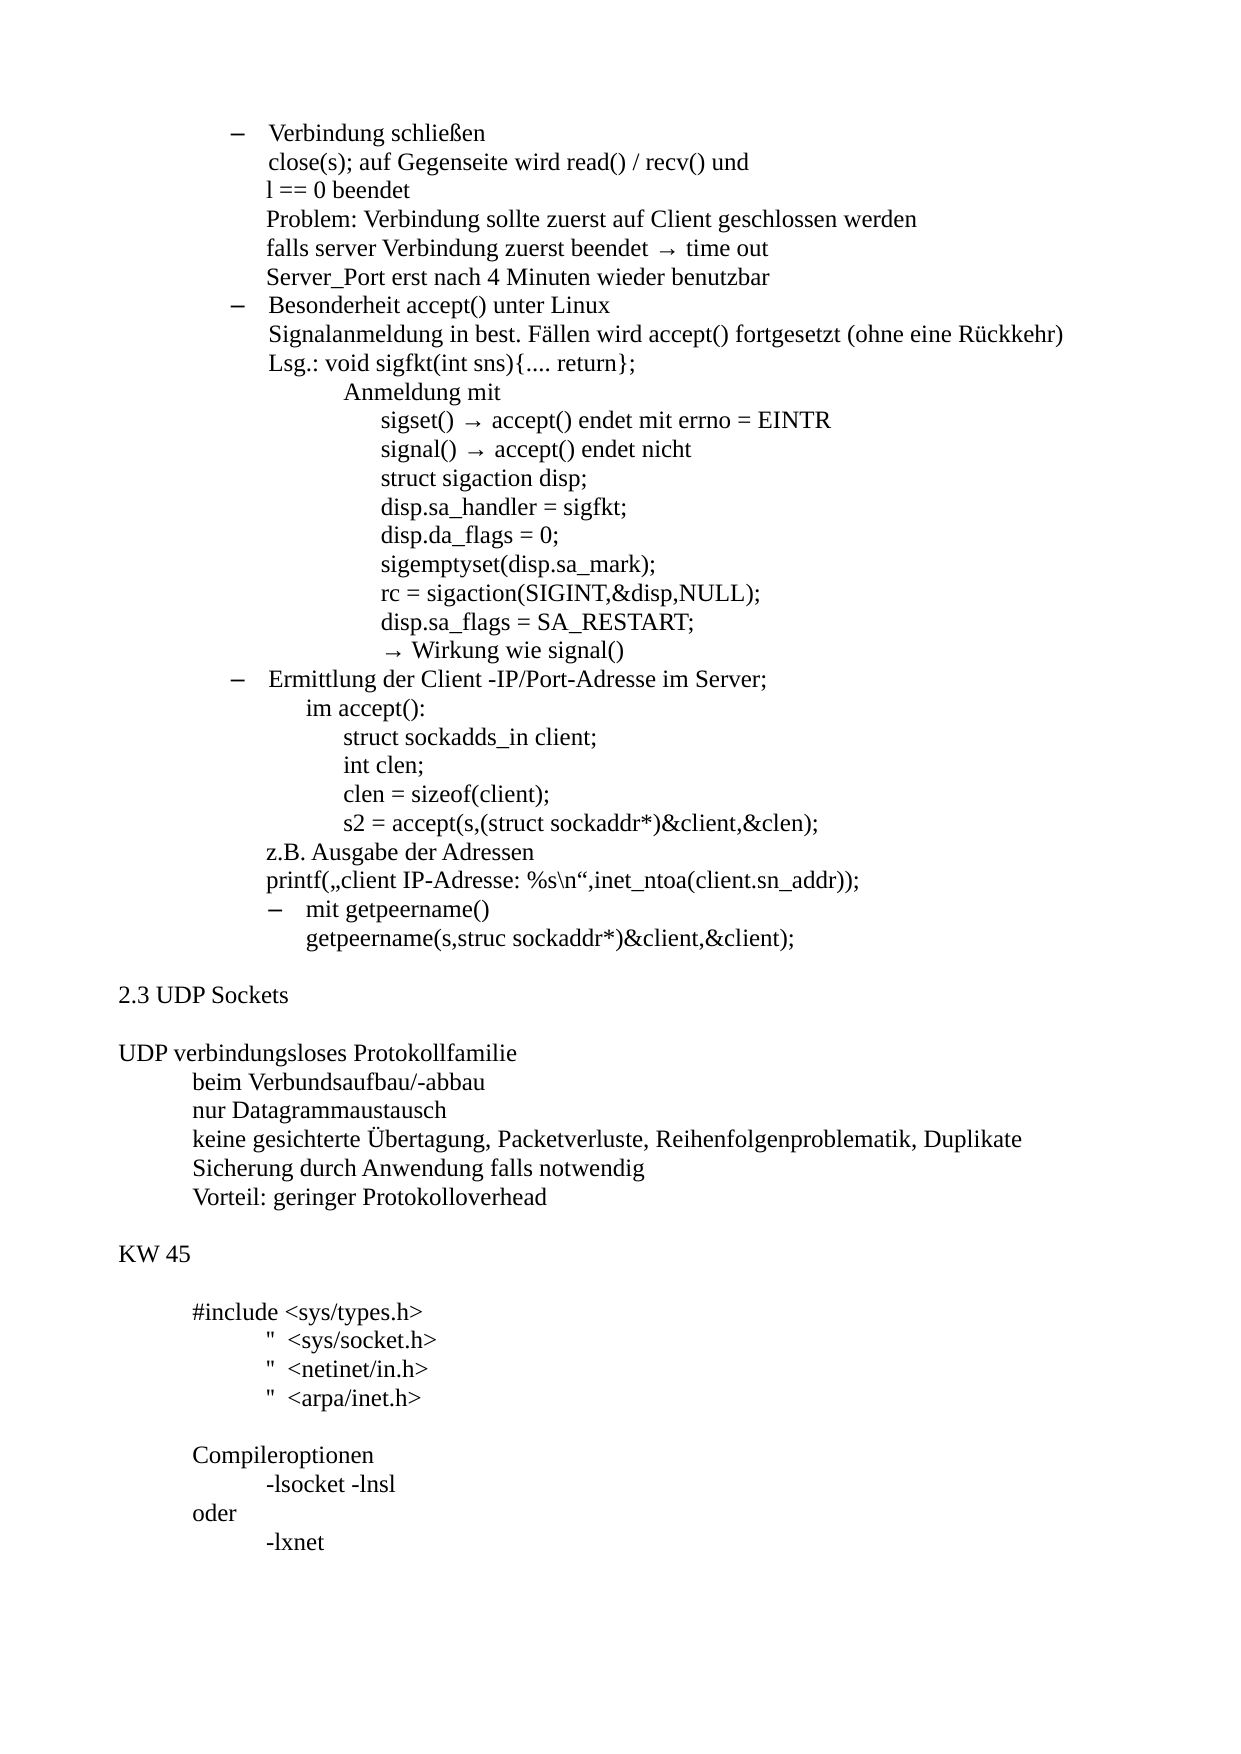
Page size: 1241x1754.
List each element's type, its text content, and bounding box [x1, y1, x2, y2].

list → Wirkung wie signal() [343, 636, 1122, 664]
text l == 0 beendet [118, 176, 1122, 204]
text UDP verbindungsloses Protokollfamilie [118, 1038, 1122, 1067]
list disp.sa_flags = SA_RESTART; [343, 607, 1122, 636]
text Sicherung durch Anwendung falls notwendig [118, 1153, 1122, 1182]
list Besonderheit accept() unter Linux [231, 291, 1122, 319]
text -lxnet [118, 1527, 1122, 1556]
text oder [118, 1498, 1122, 1527]
text KW 45 [118, 1239, 1122, 1268]
list im accept(): [268, 693, 1122, 722]
list signal() → accept() endet nicht [343, 434, 1122, 463]
list close(s); auf Gegenseite wird read() / recv() und [231, 147, 1122, 176]
text beim Verbundsaufbau/-abbau [118, 1067, 1122, 1096]
text '' <netinet/in.h> [118, 1354, 1122, 1383]
text nur Datagrammaustausch [118, 1096, 1122, 1124]
list Signalanmeldung in best. Fällen wird accept() fortgesetzt (ohne eine Rückkehr) [231, 319, 1122, 348]
list int clen; [306, 751, 1122, 779]
text Vorteil: geringer Protokolloverhead [118, 1182, 1122, 1211]
list getpeername(s,struc sockaddr*)&client,&client); [268, 923, 1122, 952]
list Verbindung schließen [231, 118, 1122, 147]
list disp.da_flags = 0; [343, 521, 1122, 549]
text falls server Verbindung zuerst beendet → time out [118, 233, 1122, 262]
list struct sigaction disp; [343, 463, 1122, 492]
text Server_Port erst nach 4 Minuten wieder benutzbar [118, 262, 1122, 291]
list Anmeldung mit [306, 377, 1122, 406]
text Problem: Verbindung sollte zuerst auf Client geschlossen werden [118, 204, 1122, 233]
list struct sockadds_in client; [306, 722, 1122, 751]
list sigemptyset(disp.sa_mark); [343, 549, 1122, 578]
list rc = sigaction(SIGINT,&disp,NULL); [343, 578, 1122, 607]
text #include <sys/types.h> [118, 1297, 1122, 1326]
list disp.sa_handler = sigfkt; [343, 492, 1122, 521]
text 2.3 UDP Sockets [118, 981, 1122, 1009]
text -lsocket -lnsl [118, 1469, 1122, 1498]
list mit getpeername() [268, 894, 1122, 923]
text z.B. Ausgabe der Adressen [118, 837, 1122, 866]
text printf(„client IP-Adresse: %s\n“,inet_ntoa(client.sn_addr)); [118, 866, 1122, 894]
text '' <arpa/inet.h> [118, 1383, 1122, 1412]
text '' <sys/socket.h> [118, 1326, 1122, 1354]
list Lsg.: void sigfkt(int sns){.... return}; [231, 348, 1122, 377]
text keine gesichterte Übertagung, Packetverluste, Reihenfolgenproblematik, Duplikate [118, 1124, 1122, 1153]
list clen = sizeof(client); [306, 779, 1122, 808]
text Compileroptionen [118, 1441, 1122, 1469]
list Ermittlung der Client -IP/Port-Adresse im Server; [231, 664, 1122, 693]
list sigset() → accept() endet mit errno = EINTR [343, 406, 1122, 434]
list s2 = accept(s,(struct sockaddr*)&client,&clen); [306, 808, 1122, 837]
